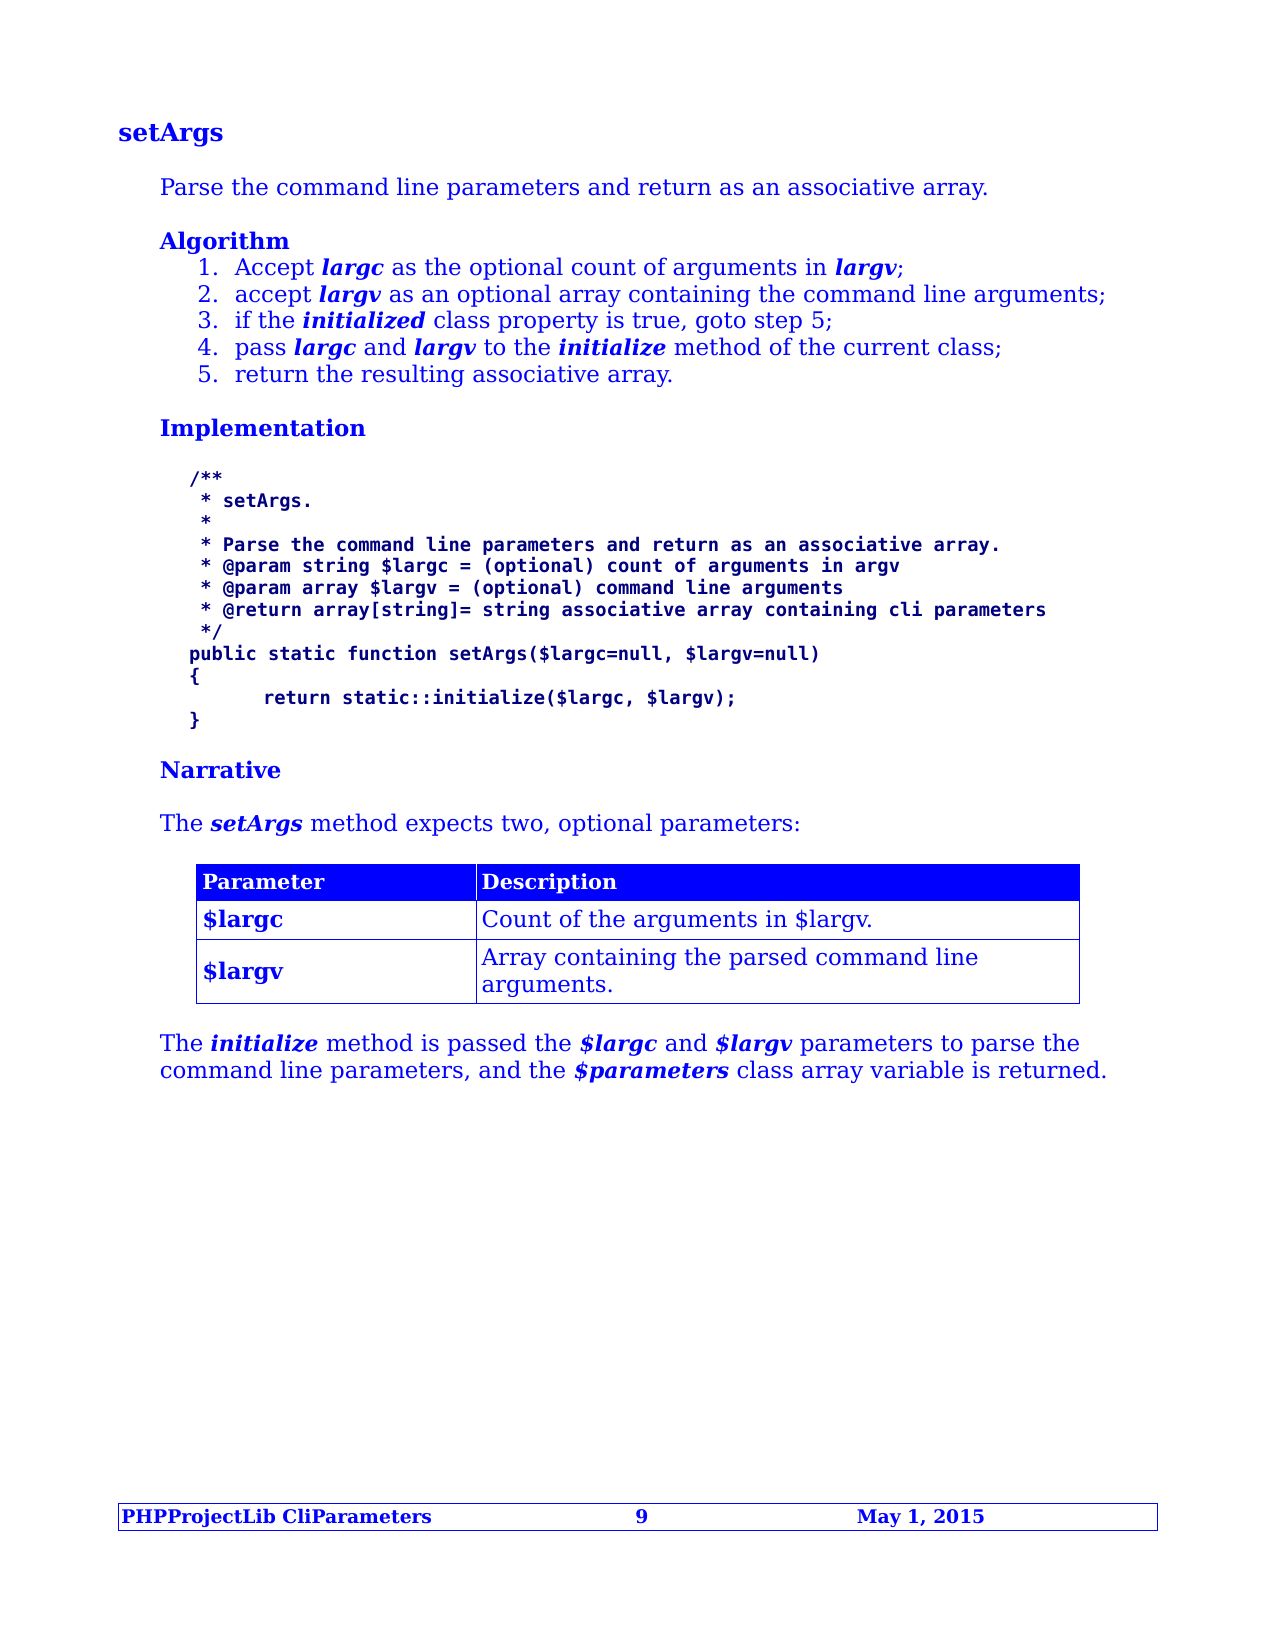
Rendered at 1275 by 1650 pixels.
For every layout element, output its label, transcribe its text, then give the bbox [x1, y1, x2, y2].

list { [189, 665, 1157, 687]
text Narrative [159, 757, 1157, 784]
list */ [189, 621, 1157, 643]
text The setArgs method expects two, optional parameters: [159, 811, 1157, 837]
text The initialize method is passed the $largc and $largv parameters to parse the command line parameters, and the $parameters class array variable is returned. [159, 1030, 1157, 1083]
list * @param array $largv = (optional) command line arguments [189, 577, 1157, 599]
text Implementation [159, 414, 1157, 441]
list Accept largc as the optional count of arguments in largv; [197, 254, 1157, 281]
list return static::initialize($largc, $largv); [189, 687, 1157, 708]
table_cell Count of the arguments in $largv. [477, 901, 1079, 938]
list if the initialized class property is true, goto step 5; [197, 308, 1157, 334]
table_cell $largc [197, 901, 476, 938]
list * @param string $largc = (optional) count of arguments in argv [189, 555, 1157, 577]
text Algorithm [159, 227, 1157, 254]
list accept largv as an optional array containing the command line arguments; [197, 281, 1157, 308]
table_cell $largv [197, 940, 476, 1003]
table_header Description [477, 865, 1079, 900]
list * [189, 512, 1157, 533]
list return the resulting associative array. [197, 361, 1157, 388]
list public static function setArgs($largc=null, $largv=null) [189, 643, 1157, 665]
text Parse the command line parameters and return as an associative array. [159, 174, 1157, 201]
list * Parse the command line parameters and return as an associative array. [189, 533, 1157, 555]
list pass largc and largv to the initialize method of the current class; [197, 334, 1157, 361]
list /** [189, 468, 1157, 490]
table_cell Array containing the parsed command line arguments. [477, 940, 1079, 1003]
list * setArgs. [189, 490, 1157, 512]
list * @return array[string]= string associative array containing cli parameters [189, 599, 1157, 621]
list } [189, 708, 1157, 730]
table_header Parameter [197, 865, 476, 900]
title setArgs [118, 118, 1157, 147]
